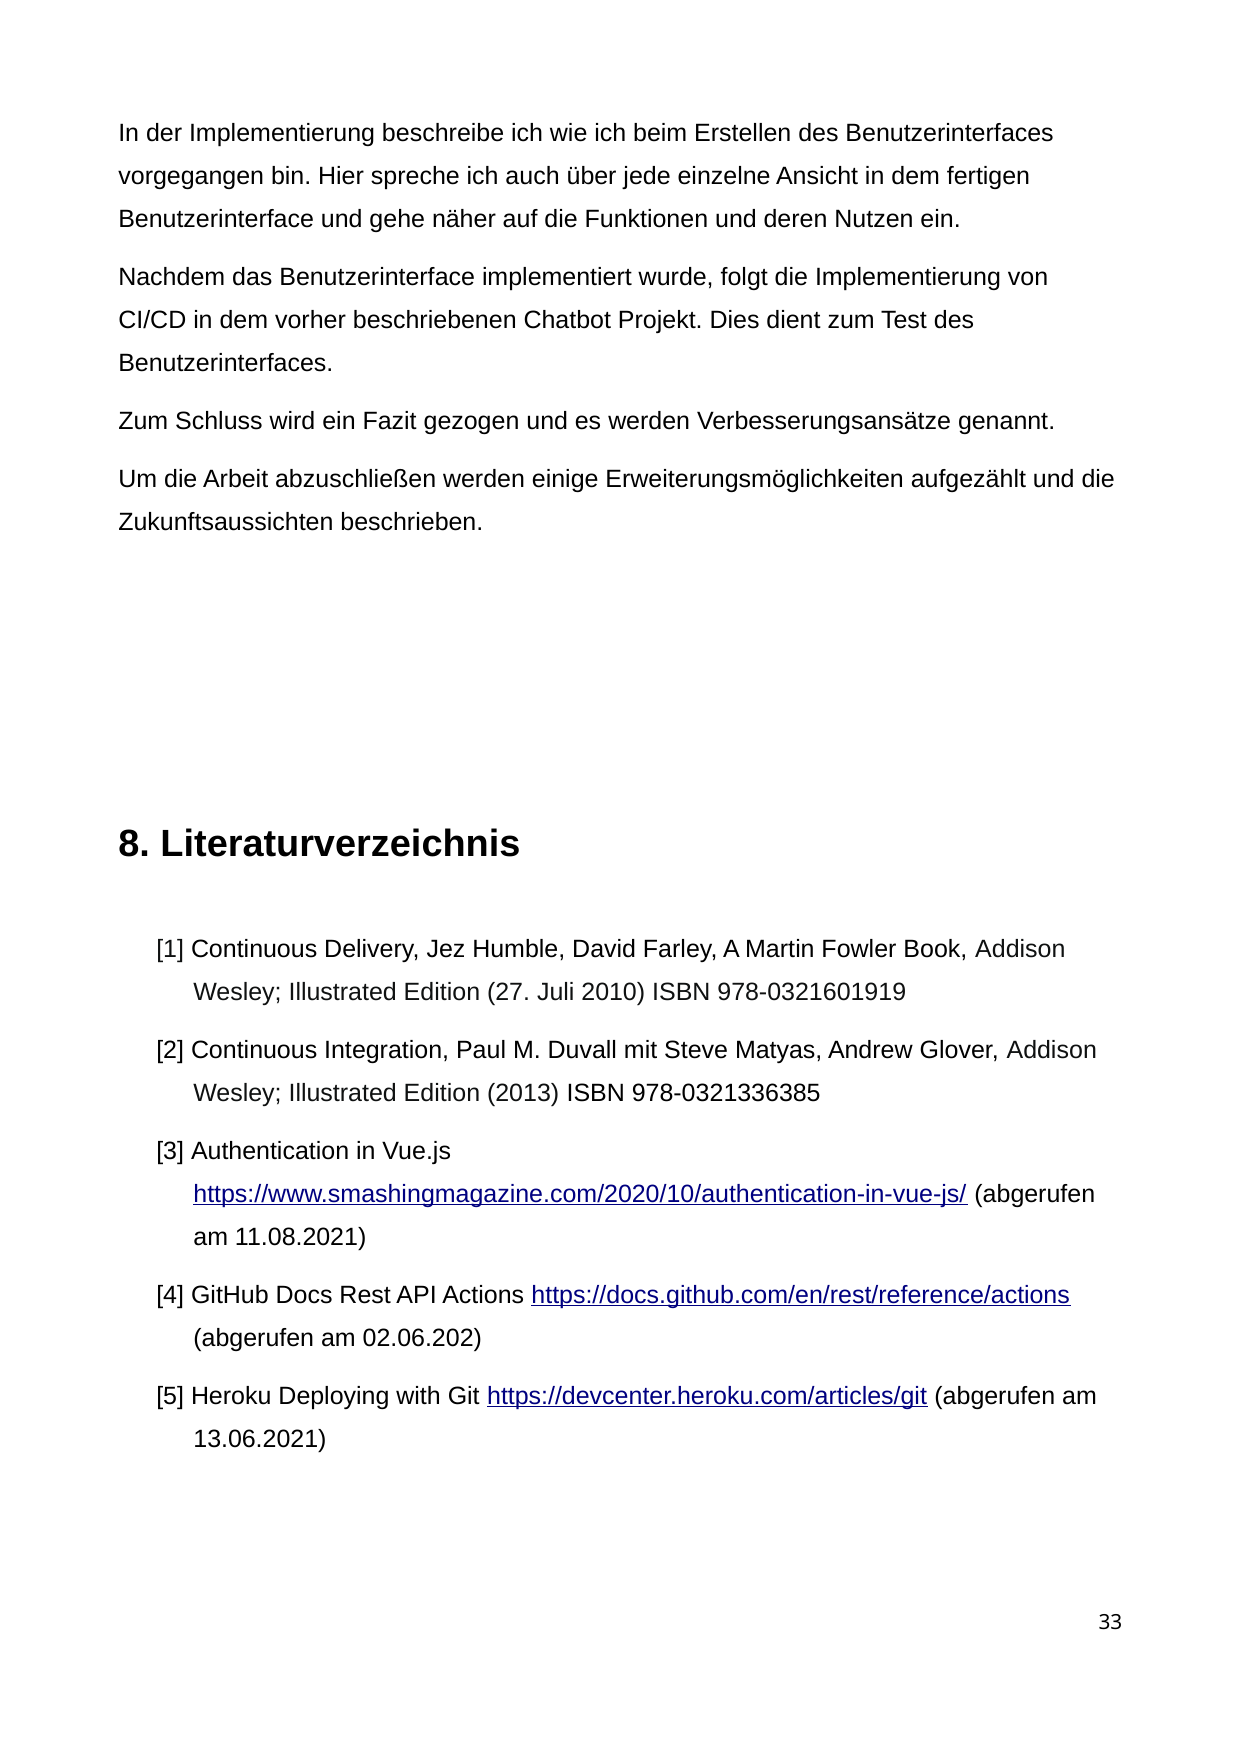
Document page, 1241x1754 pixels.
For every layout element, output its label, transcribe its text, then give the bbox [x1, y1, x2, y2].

subtitle 8. Literaturverzeichnis [118, 820, 1122, 864]
list Continuous Delivery, Jez Humble, David Farley, A Martin Fowler Book, Addison Wesley; Illustrated Edition (27. Juli 2010) ISBN 978-0321601919 [156, 934, 1122, 1006]
list GitHub Docs Rest API Actions https://docs.github.com/en/rest/reference/actions (abgerufen am 02.06.202) [156, 1280, 1122, 1352]
text Zum Schluss wird ein Fazit gezogen und es werden Verbesserungsansätze genannt. [118, 406, 1122, 435]
text Um die Arbeit abzuschließen werden einige Erweiterungsmöglichkeiten aufgezählt und die Zukunftsaussichten beschrieben. [118, 464, 1122, 536]
list Continuous Integration, Paul M. Duvall mit Steve Matyas, Andrew Glover, Addison Wesley; Illustrated Edition (2013) ISBN 978-0321336385 [156, 1035, 1122, 1107]
list Heroku Deploying with Git https://devcenter.heroku.com/articles/git (abgerufen am 13.06.2021) [156, 1381, 1122, 1453]
text In der Implementierung beschreibe ich wie ich beim Erstellen des Benutzerinterfaces vorgegangen bin. Hier spreche ich auch über jede einzelne Ansicht in dem fertigen Benutzerinterface und gehe näher auf die Funktionen und deren Nutzen ein. [118, 118, 1122, 233]
text Nachdem das Benutzerinterface implementiert wurde, folgt die Implementierung von CI/CD in dem vorher beschriebenen Chatbot Projekt. Dies dient zum Test des Benutzerinterfaces. [118, 262, 1122, 377]
list Authentication in Vue.js https://www.smashingmagazine.com/2020/10/authentication-in-vue-js/ (abgerufen am 11.08.2021) [156, 1136, 1122, 1251]
